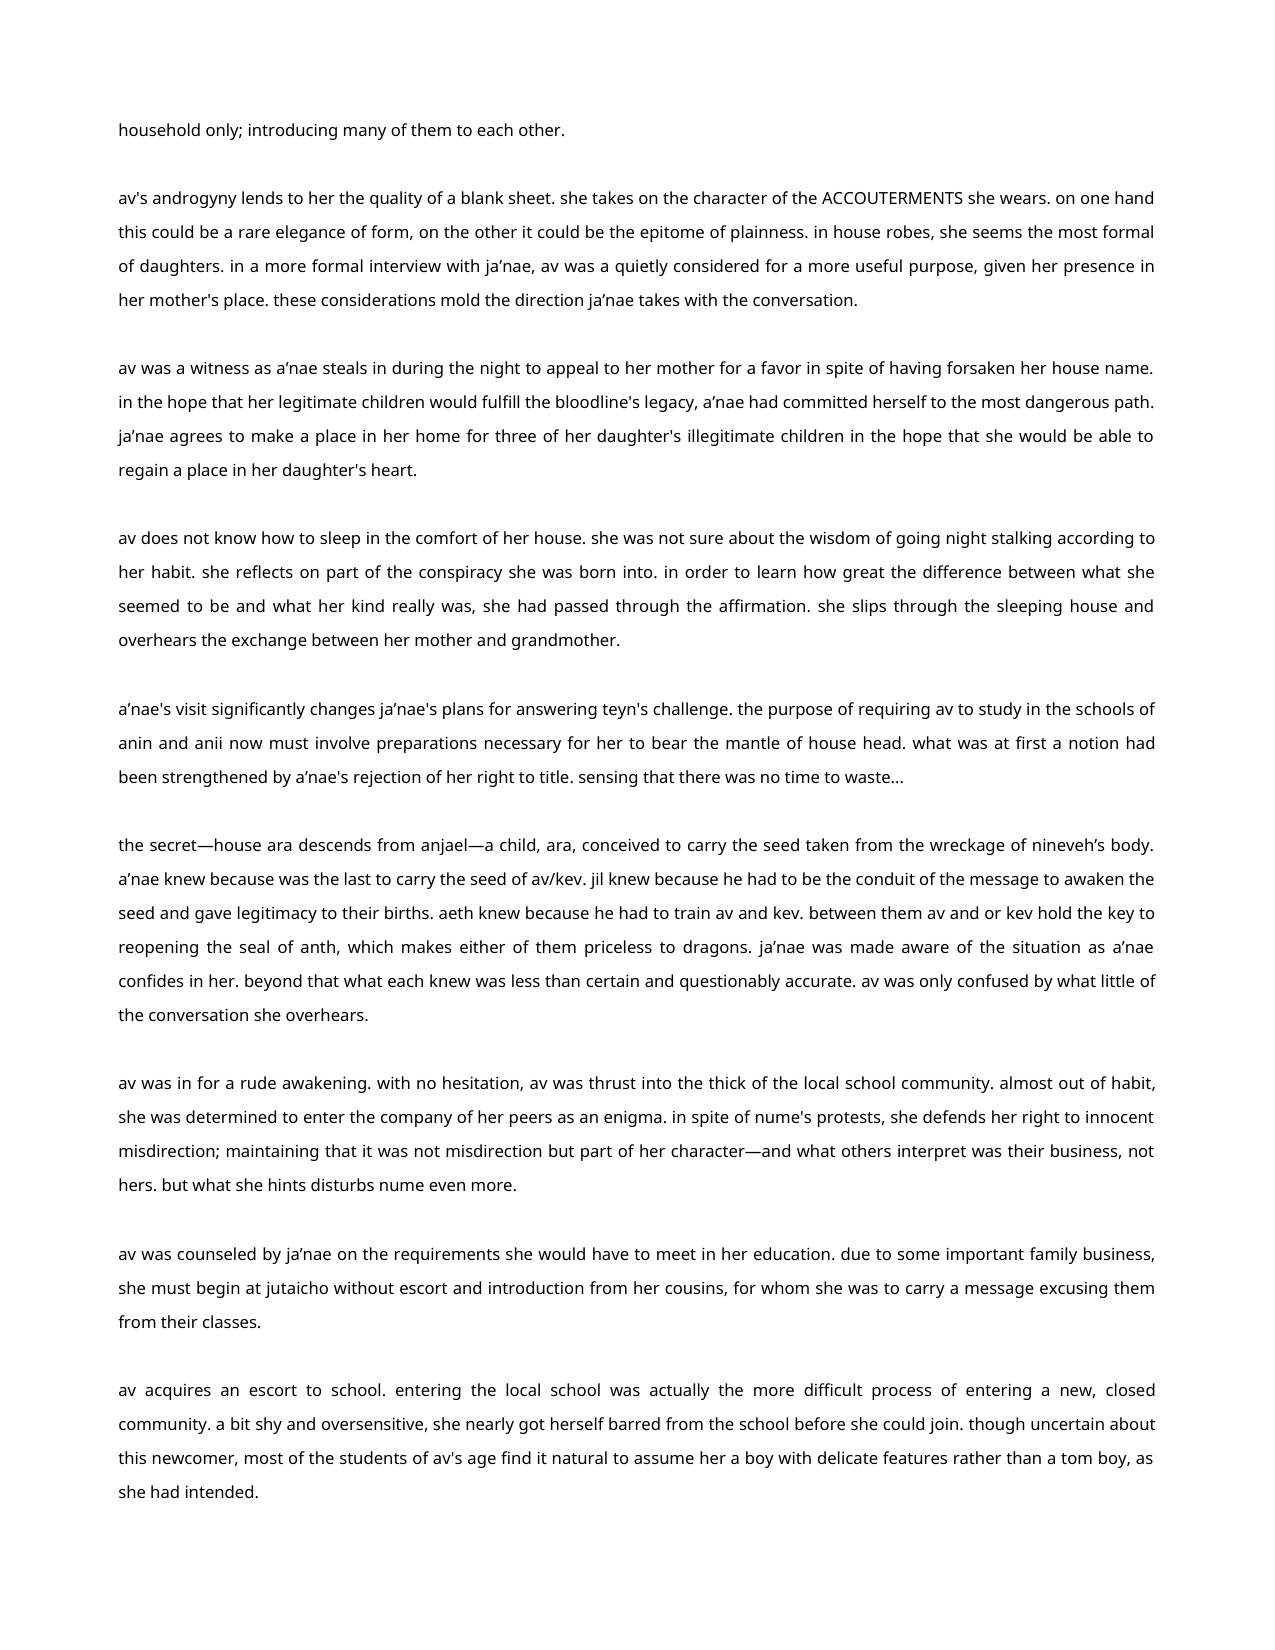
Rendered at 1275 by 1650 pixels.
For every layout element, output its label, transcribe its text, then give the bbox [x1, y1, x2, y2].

text av was in for a rude awakening. with no hesitation, av was thrust into the thick of the local school community. almost out of habit, she was determined to enter the company of her peers as an enigma. in spite of nume's protests, she defends her right to innocent misdirection; maintaining that it was not misdirection but part of her character—and what others interpret was their business, not hers. but what she hints disturbs nume even more. [118, 1072, 1157, 1197]
text av does not know how to sleep in the comfort of her house. she was not sure about the wisdom of going night stalking according to her habit. she reflects on part of the conspiracy she was born into. in order to learn how great the difference between what she seemed to be and what her kind really was, she had passed through the affirmation. she slips through the sleeping house and overhears the exchange between her mother and grandmother. [118, 527, 1157, 652]
text av was counseled by ja’nae on the requirements she would have to meet in her education. due to some important family business, she must begin at jutaicho without escort and introduction from her cousins, for whom she was to carry a message excusing them from their classes. [118, 1242, 1157, 1333]
text household only; introducing many of them to each other. [118, 118, 1157, 141]
text av acquires an escort to school. entering the local school was actually the more difficult process of entering a new, closed community. a bit shy and oversensitive, she nearly got herself barred from the school before she could join. though uncertain about this newcomer, most of the students of av's age find it natural to assume her a boy with delicate features rather than a tom boy, as she had intended. [118, 1378, 1157, 1503]
text a’nae's visit significantly changes ja’nae's plans for answering teyn's challenge. the purpose of requiring av to study in the schools of anin and anii now must involve preparations necessary for her to bear the mantle of house head. what was at first a notion had been strengthened by a’nae's rejection of her right to title. sensing that there was no time to waste... [118, 697, 1157, 788]
text av was a witness as a’nae steals in during the night to appeal to her mother for a favor in spite of having forsaken her house name. in the hope that her legitimate children would fulfill the bloodline's legacy, a’nae had committed herself to the most dangerous path. ja’nae agrees to make a place in her home for three of her daughter's illegitimate children in the hope that she would be able to regain a place in her daughter's heart. [118, 357, 1157, 481]
text av's androgyny lends to her the quality of a blank sheet. she takes on the character of the ACCOUTERMENTS she wears. on one hand this could be a rare elegance of form, on the other it could be the epitome of plainness. in house robes, she seems the most formal of daughters. in a more formal interview with ja’nae, av was a quietly considered for a more useful purpose, given her presence in her mother's place. these considerations mold the direction ja’nae takes with the conversation. [118, 186, 1157, 311]
text the secret—house ara descends from anjael—a child, ara, conceived to carry the seed taken from the wreckage of nineveh’s body. a’nae knew because was the last to carry the seed of av/kev. jil knew because he had to be the conduit of the message to awaken the seed and gave legitimacy to their births. aeth knew because he had to train av and kev. between them av and or kev hold the key to reopening the seal of anth, which makes either of them priceless to dragons. ja’nae was made aware of the situation as a’nae confides in her. beyond that what each knew was less than certain and questionably accurate. av was only confused by what little of the conversation she overhears. [118, 833, 1157, 1026]
